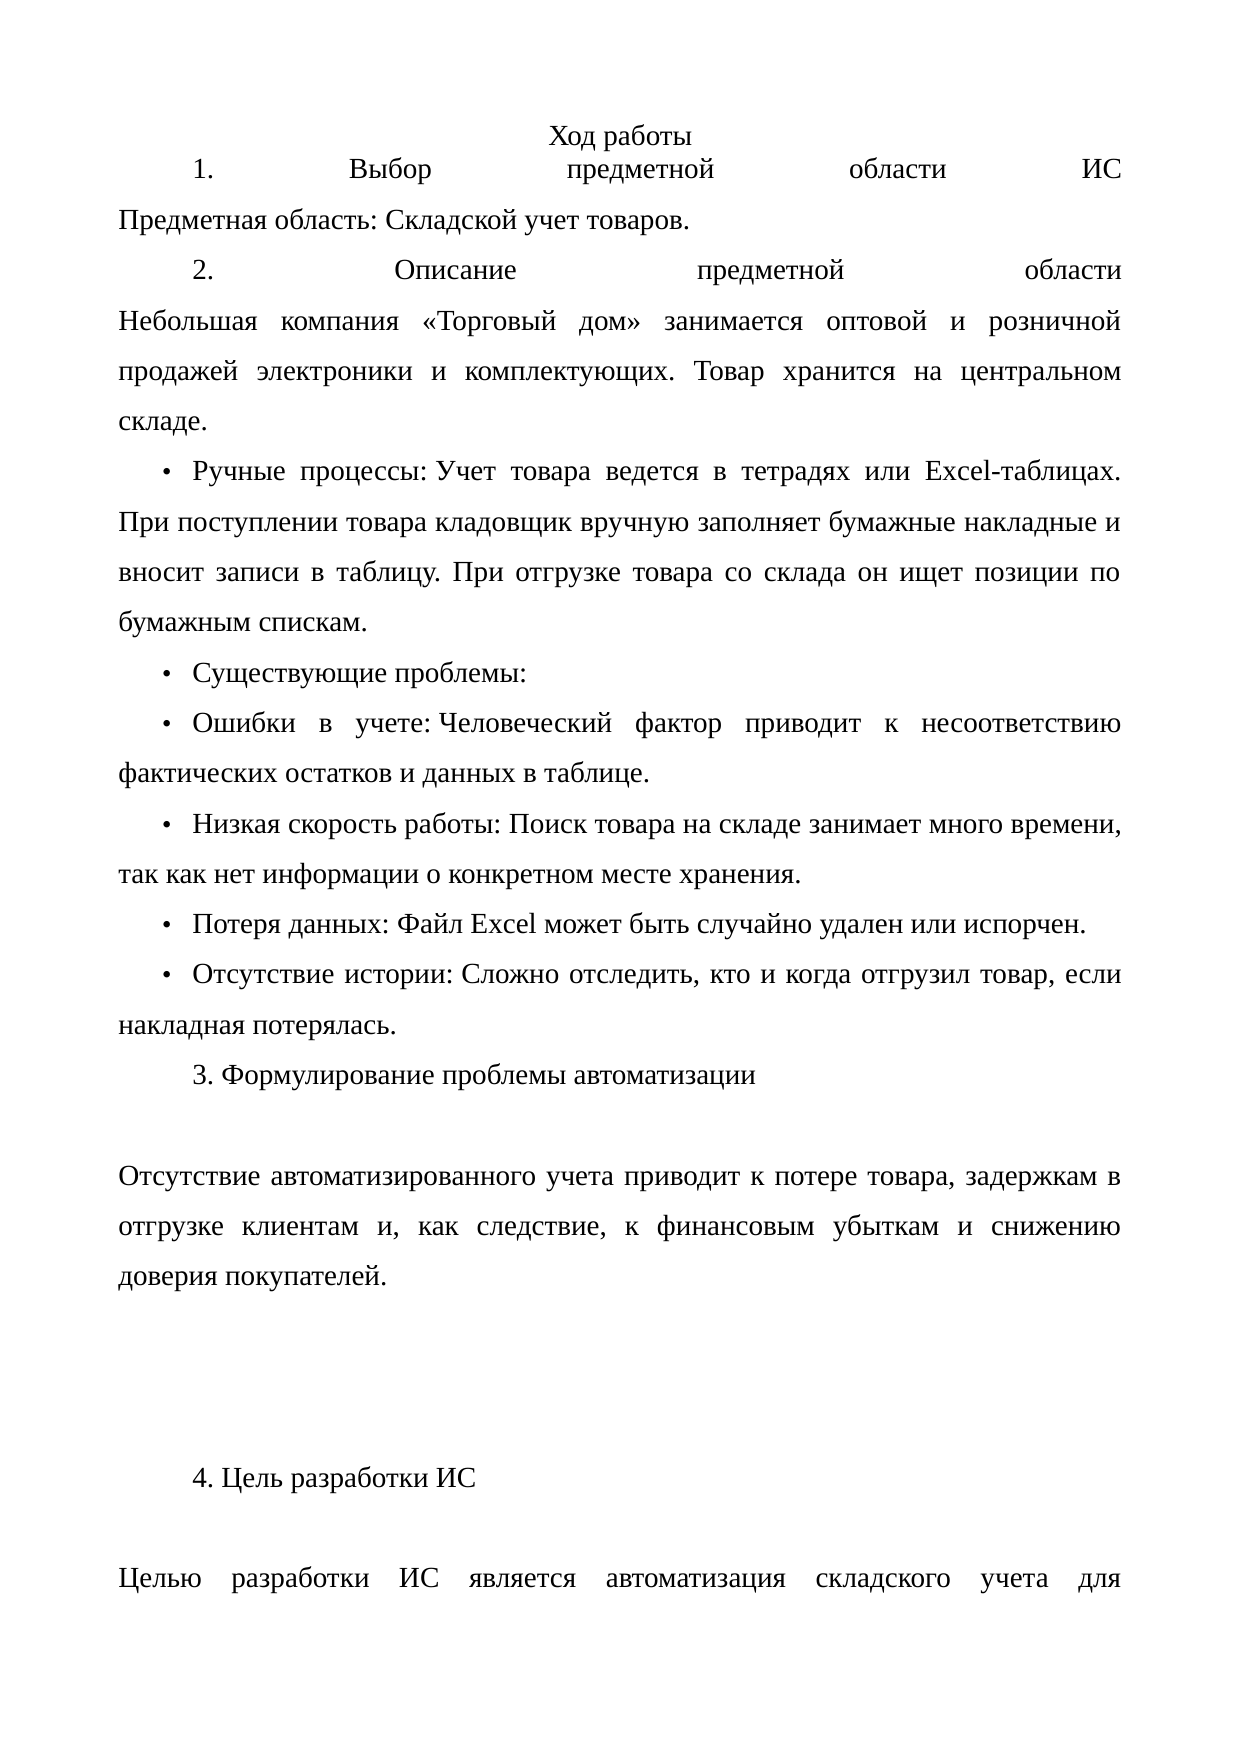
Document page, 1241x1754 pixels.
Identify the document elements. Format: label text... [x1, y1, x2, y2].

text 1. Выбор предметной области ИС Предметная область: Складской учет товаров. [118, 152, 1122, 236]
text 3. Формулирование проблемы автоматизации [118, 1057, 1122, 1091]
list Потеря данных: Файл Excel может быть случайно удален или испорчен. [118, 906, 1122, 940]
list Существующие проблемы: [118, 655, 1122, 688]
text Целью разработки ИС является автоматизация складского учета для [118, 1510, 1122, 1594]
list Отсутствие истории: Сложно отследить, кто и когда отгрузил товар, если накладная потерялась. [118, 957, 1122, 1041]
list Ручные процессы: Учет товара ведется в тетрадях или Excel-таблицах. При поступлении товара кладовщик вручную заполняет бумажные накладные и вносит записи в таблицу. При отгрузке товара со склада он ищет позиции по бумажным спискам. [118, 453, 1122, 638]
list Ошибки в учете: Человеческий фактор приводит к несоответствию фактических остатков и данных в таблице. [118, 705, 1122, 789]
list Низкая скорость работы: Поиск товара на складе занимает много времени, так как нет информации о конкретном месте хранения. [118, 806, 1122, 889]
text 4. Цель разработки ИС [118, 1460, 1122, 1493]
text 2. Описание предметной области Небольшая компания «Торговый дом» занимается оптовой и розничной продажей электроники и комплектующих. Товар хранится на центральном складе. [118, 252, 1122, 437]
text Ход работы [118, 118, 1122, 152]
text Отсутствие автоматизированного учета приводит к потере товара, задержкам в отгрузке клиентам и, как следствие, к финансовым убыткам и снижению доверия покупателей. [118, 1108, 1122, 1292]
